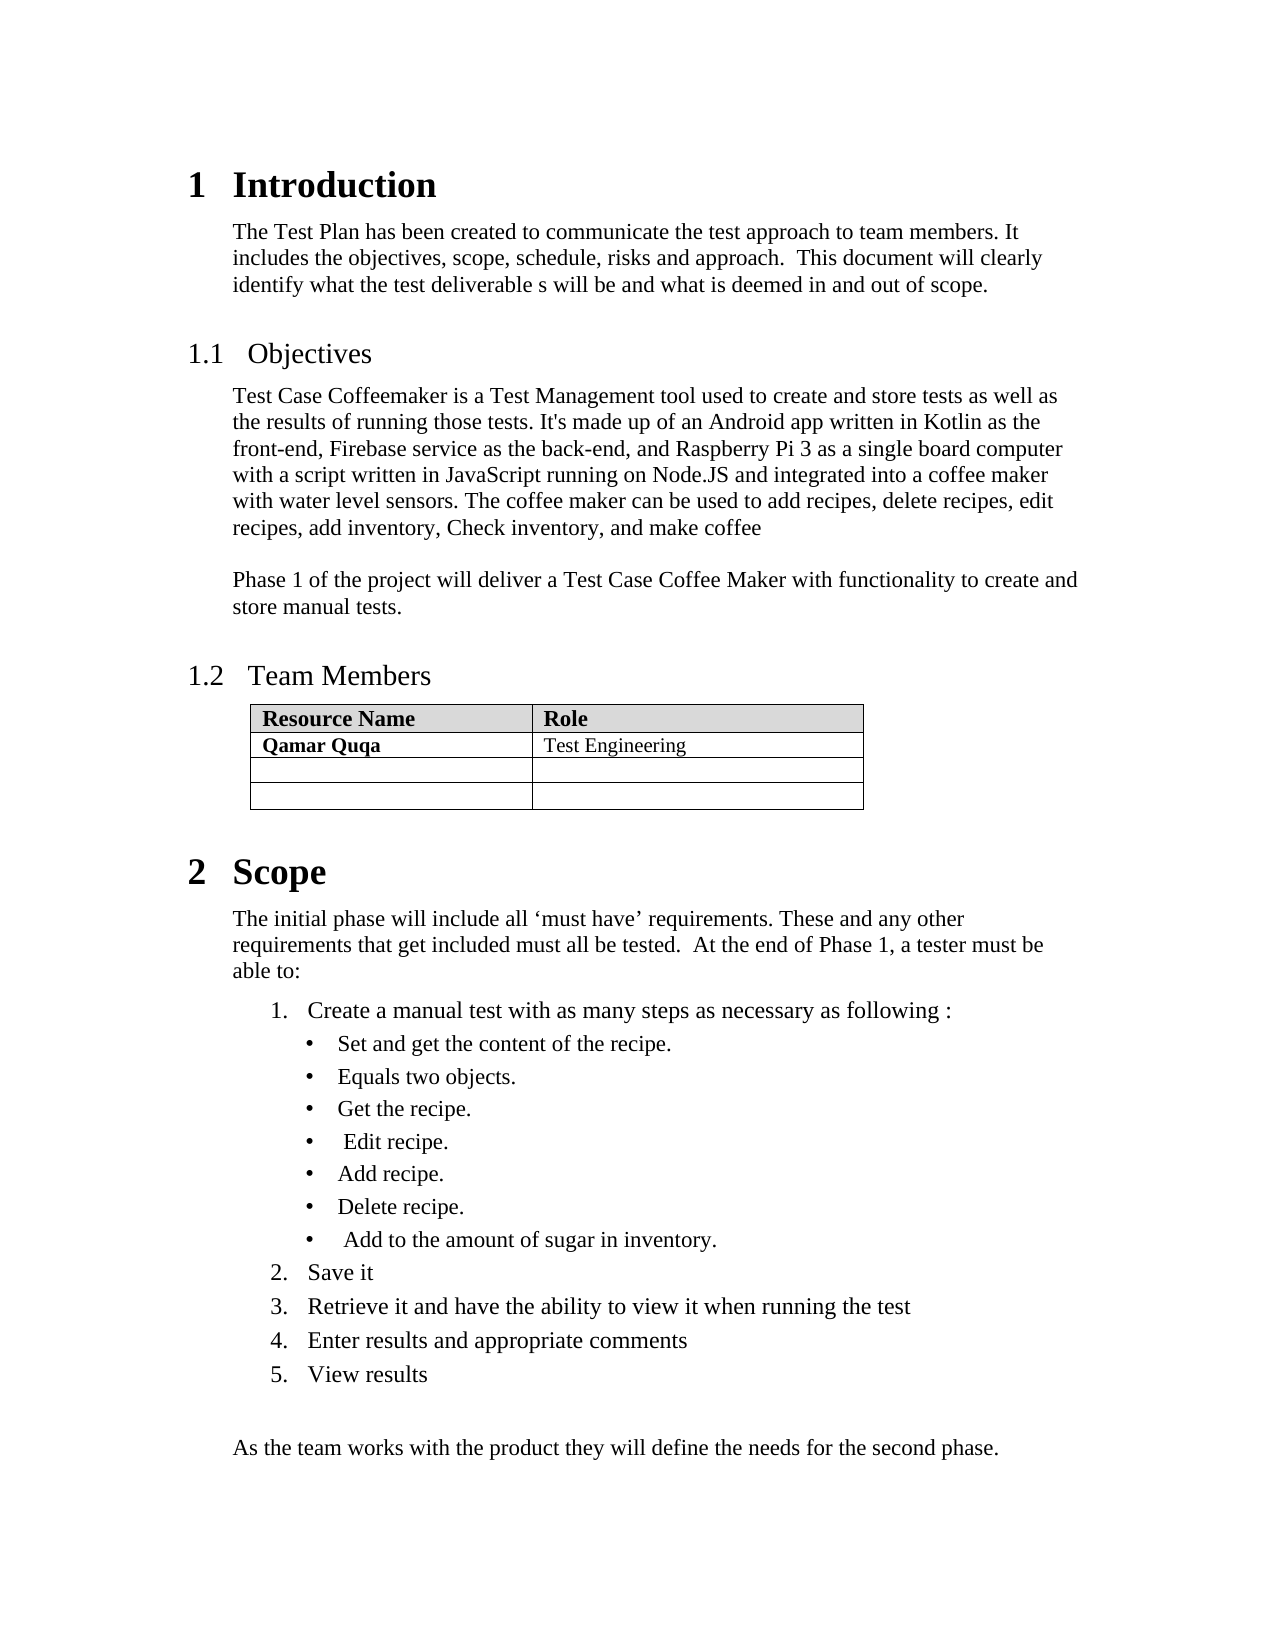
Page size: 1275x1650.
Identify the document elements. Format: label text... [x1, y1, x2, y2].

list Add to the amount of sugar in inventory. [288, 1226, 1087, 1252]
text The Test Plan has been created to communicate the test approach to team members. It includes the objectives, scope, schedule, risks and approach. This document will clearly identify what the test deliverable s will be and what is deemed in and out of scope. [232, 218, 1087, 297]
table_cell [251, 758, 532, 782]
list View results [270, 1360, 1087, 1387]
list Equals two objects. [288, 1063, 1087, 1089]
list Get the recipe. [288, 1095, 1087, 1122]
text Test Case Coffeemaker is a Test Management tool used to create and store tests as well as the results of running those tests. It's made up of an Android app written in Kotlin as the front-end, Firebase service as the back-end, and Raspberry Pi 3 as a single board computer with a script written in JavaScript running on Node.JS and integrated into a coffee maker with water level sensors. The coffee maker can be used to add recipes, delete recipes, edit recipes, add inventory, Check inventory, and make coffee [232, 382, 1087, 540]
table_cell [533, 783, 863, 809]
subtitle Team Members [187, 658, 1087, 692]
list Set and get the content of the recipe. [288, 1030, 1087, 1056]
text Phase 1 of the project will deliver a Test Case Coffee Maker with functionality to create and store manual tests. [232, 567, 1087, 619]
subtitle Objectives [187, 336, 1087, 369]
table_cell Test Engineering [533, 733, 863, 757]
table_header Role [533, 705, 863, 732]
table_cell [533, 758, 863, 782]
list Retrieve it and have the ability to view it when running the test [270, 1292, 1087, 1320]
list Delete recipe. [288, 1193, 1087, 1219]
subtitle Scope [187, 849, 1087, 892]
list Create a manual test with as many steps as necessary as following : [270, 996, 1087, 1024]
subtitle Introduction [187, 162, 1087, 206]
text The initial phase will include all ‘must have’ requirements. These and any other requirements that get included must all be tested. At the end of Phase 1, a tester must be able to: [232, 905, 1087, 984]
table_cell Qamar Quqa [251, 733, 532, 757]
text As the team works with the product they will define the needs for the second phase. [232, 1434, 1087, 1460]
table_cell [251, 783, 532, 809]
list Edit recipe. [288, 1128, 1087, 1154]
list Save it [270, 1258, 1087, 1286]
table_header Resource Name [251, 705, 532, 732]
list Add recipe. [288, 1161, 1087, 1187]
list Enter results and appropriate comments [270, 1326, 1087, 1354]
